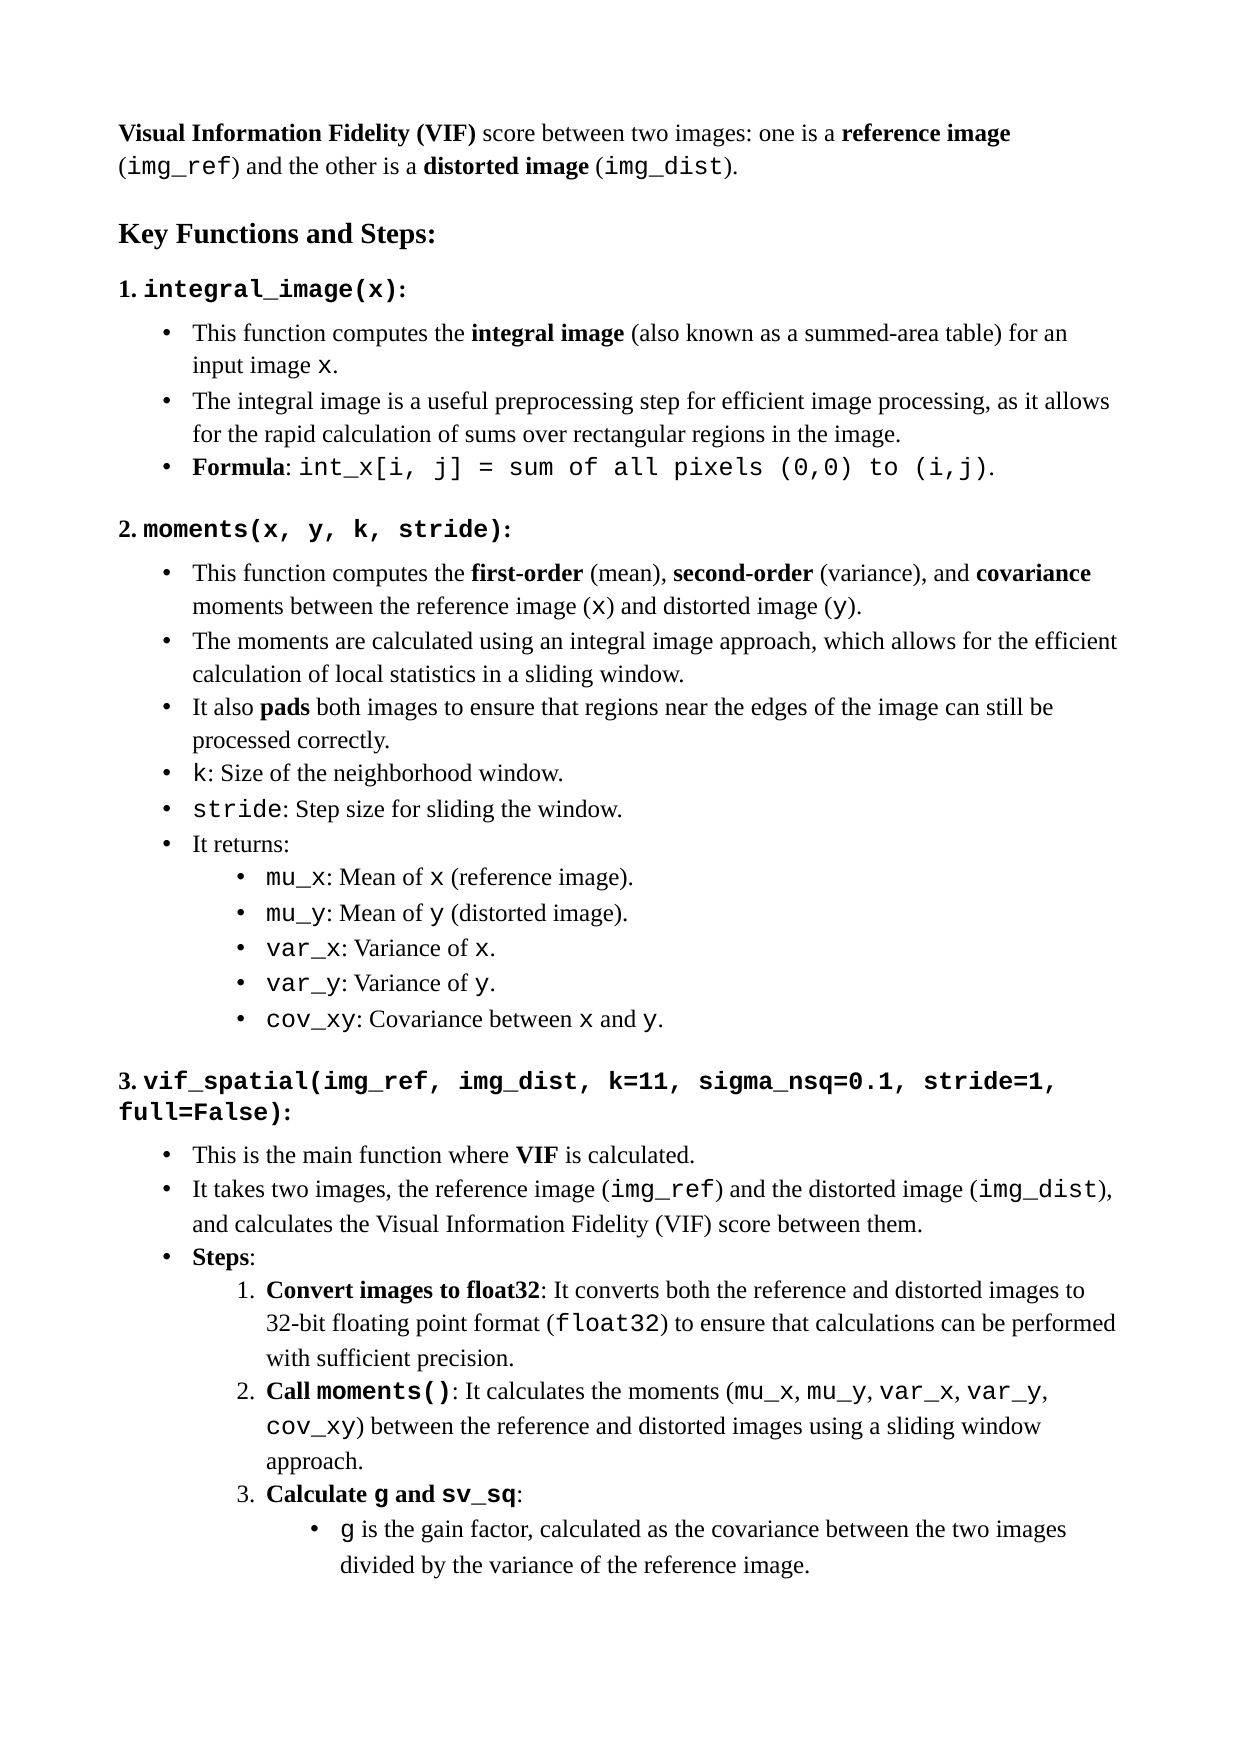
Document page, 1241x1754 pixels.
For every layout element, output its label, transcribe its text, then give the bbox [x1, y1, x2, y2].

list mu_x: Mean of x (reference image). [236, 862, 1122, 893]
list Convert images to float32: It converts both the reference and distorted images to 32-bit floating point format (float32) to ensure that calculations can be performed with sufficient precision. [236, 1275, 1122, 1372]
list The moments are calculated using an integral image approach, which allows for the efficient calculation of local statistics in a sliding window. [162, 626, 1122, 688]
list var_y: Variance of y. [236, 968, 1122, 999]
list var_x: Variance of x. [236, 933, 1122, 964]
list This function computes the integral image (also known as a summed-area table) for an input image x. [162, 318, 1122, 381]
list It also pads both images to ensure that regions near the edges of the image can still be processed correctly. [162, 692, 1122, 754]
text Visual Information Fidelity (VIF) score between two images: one is a reference image (img_ref) and the other is a distorted image (img_dist). [118, 118, 1122, 182]
subtitle 1. integral_image(x): [118, 274, 1122, 305]
list This function computes the first-order (mean), second-order (variance), and covariance moments between the reference image (x) and distorted image (y). [162, 558, 1122, 622]
list mu_y: Mean of y (distorted image). [236, 898, 1122, 928]
list k: Size of the neighborhood window. [162, 758, 1122, 789]
list Call moments(): It calculates the moments (mu_x, mu_y, var_x, var_y, cov_xy) between the reference and distorted images using a sliding window approach. [236, 1376, 1122, 1475]
list g is the gain factor, calculated as the covariance between the two images divided by the variance of the reference image. [310, 1514, 1122, 1578]
list Steps: [162, 1242, 1122, 1271]
list It takes two images, the reference image (img_ref) and the distorted image (img_dist), and calculates the Visual Information Fidelity (VIF) score between them. [162, 1174, 1122, 1237]
list Calculate g and sv_sq: [236, 1479, 1122, 1510]
subtitle 3. vif_spatial(img_ref, img_dist, k=11, sigma_nsq=0.1, stride=1, full=False): [118, 1066, 1122, 1128]
list It returns: [162, 829, 1122, 858]
list This is the main function where VIF is calculated. [162, 1141, 1122, 1169]
list stride: Step size for sliding the window. [162, 794, 1122, 825]
subtitle Key Functions and Steps: [118, 216, 1122, 249]
list Formula: int_x[i, j] = sum of all pixels (0,0) to (i,j). [162, 452, 1122, 483]
list cov_xy: Covariance between x and y. [236, 1004, 1122, 1035]
list The integral image is a useful preprocessing step for efficient image processing, as it allows for the rapid calculation of sums over rectangular regions in the image. [162, 386, 1122, 448]
subtitle 2. moments(x, y, k, stride): [118, 514, 1122, 545]
